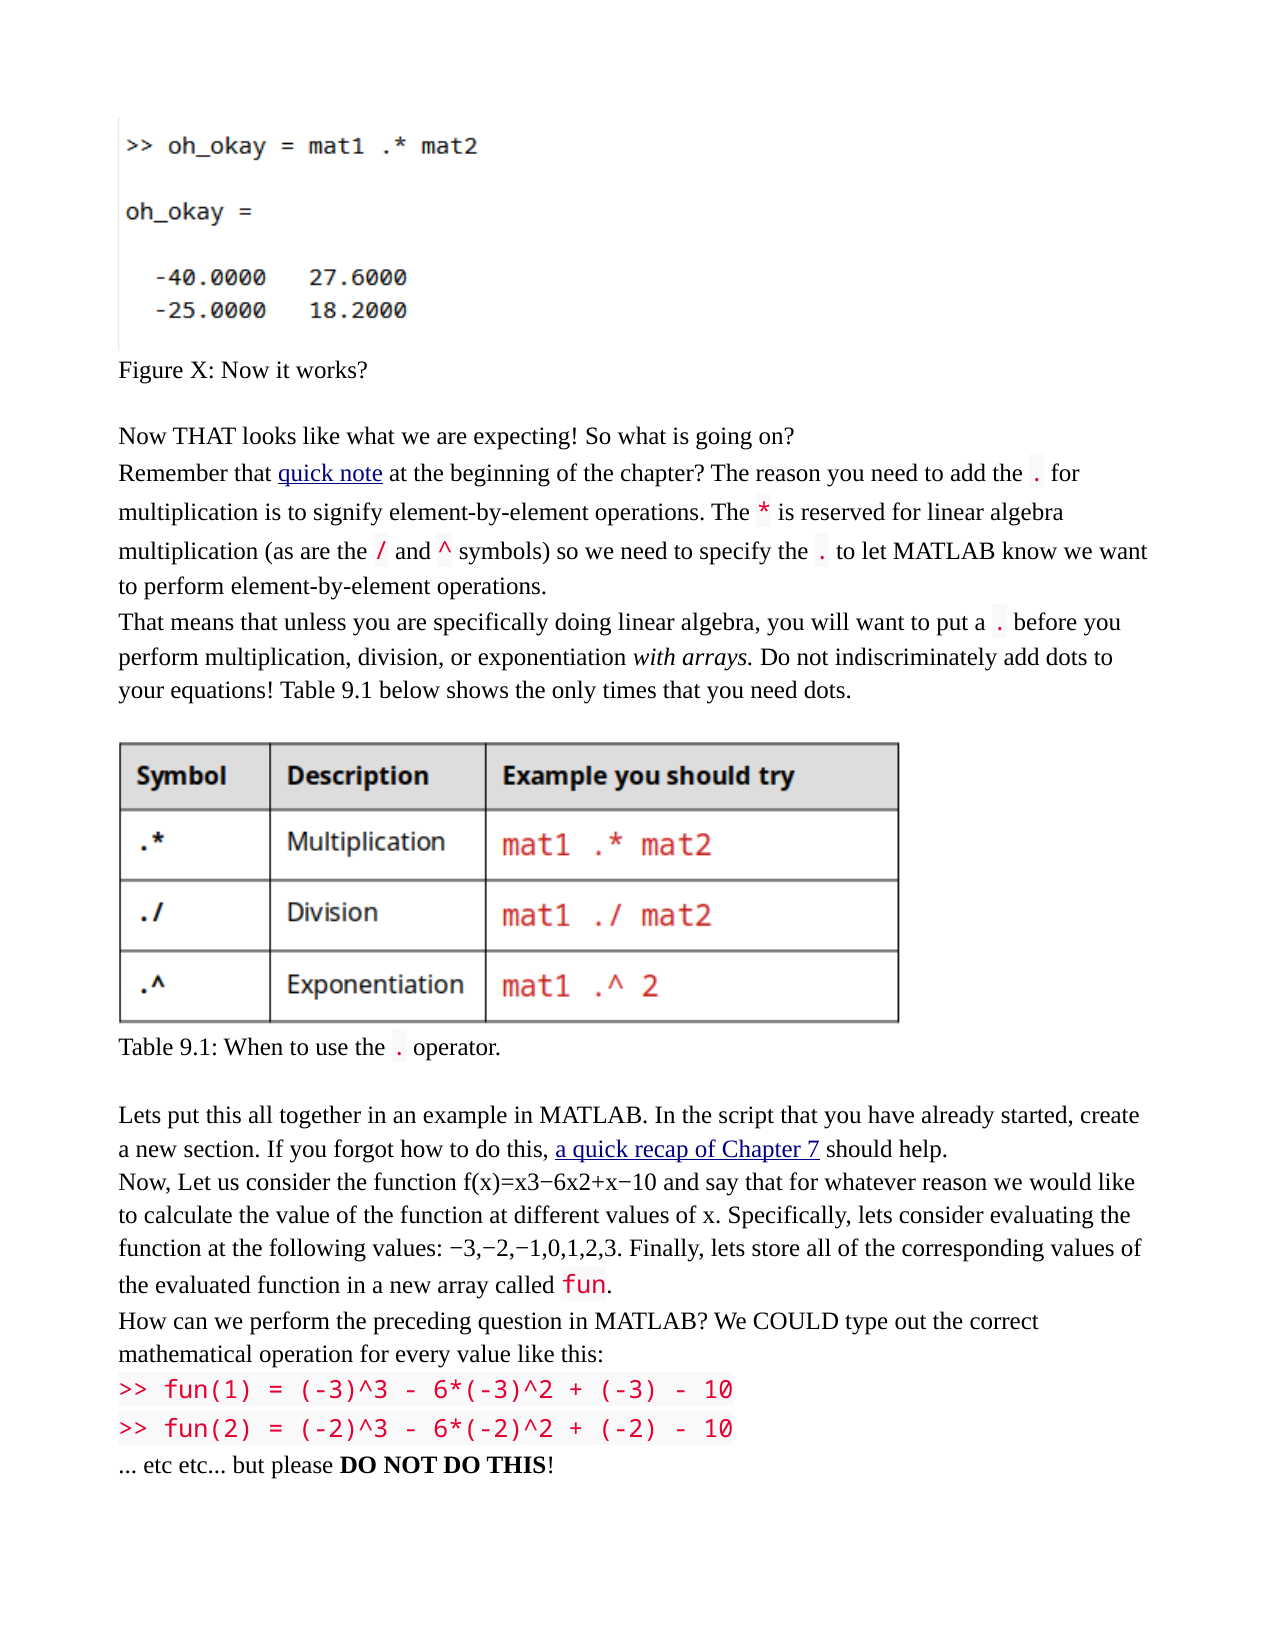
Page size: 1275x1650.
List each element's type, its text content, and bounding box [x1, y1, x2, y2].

text Remember that quick note at the beginning of the chapter? The reason you need to add the . for multiplication is to signify element-by-element operations. The * is reserved for linear algebra multiplication (as are the / and ^ symbols) so we need to specify the . to let MATLAB know we want to perform element-by-element operations. [118, 454, 1157, 600]
text That means that unless you are specifically doing linear algebra, you will want to put a . before you perform multiplication, division, or exponentiation with arrays. Do not indiscriminately add dots to your equations! Table 9.1 below shows the only times that you need dots. [118, 604, 1157, 704]
text How can we perform the preceding question in MATLAB? We COULD type out the correct mathematical operation for every value like this: [118, 1306, 1157, 1367]
picture [118, 741, 901, 1025]
text Now, Let us consider the function f(x)=x3−6x2+x−10 and say that for whatever reason we would like to calculate the value of the function at different values of x. Specifically, lets consider evaluating the function at the following values: −3,−2,−1,0,1,2,3. Finally, lets store all of the corresponding values of the evaluated function in a new array called fun. [118, 1167, 1157, 1301]
text Lets put this all together in an example in MATLAB. In the script that you have already started, create a new section. If you forgot how to do this, a quick recap of Chapter 7 should help. [118, 1101, 1157, 1162]
text Figure X: Now it works? [118, 355, 1157, 384]
text >> fun(2) = (-2)^3 - 6*(-2)^2 + (-2) - 10 [118, 1411, 1157, 1445]
text Table 9.1: When to use the . operator. [118, 1028, 1157, 1062]
text Now THAT looks like what we are expecting! So what is going on? [118, 421, 1157, 450]
picture [118, 118, 536, 351]
text >> fun(1) = (-3)^3 - 6*(-3)^2 + (-3) - 10 [118, 1372, 1157, 1406]
text ... etc etc... but please DO NOT DO THIS! [118, 1450, 1157, 1479]
